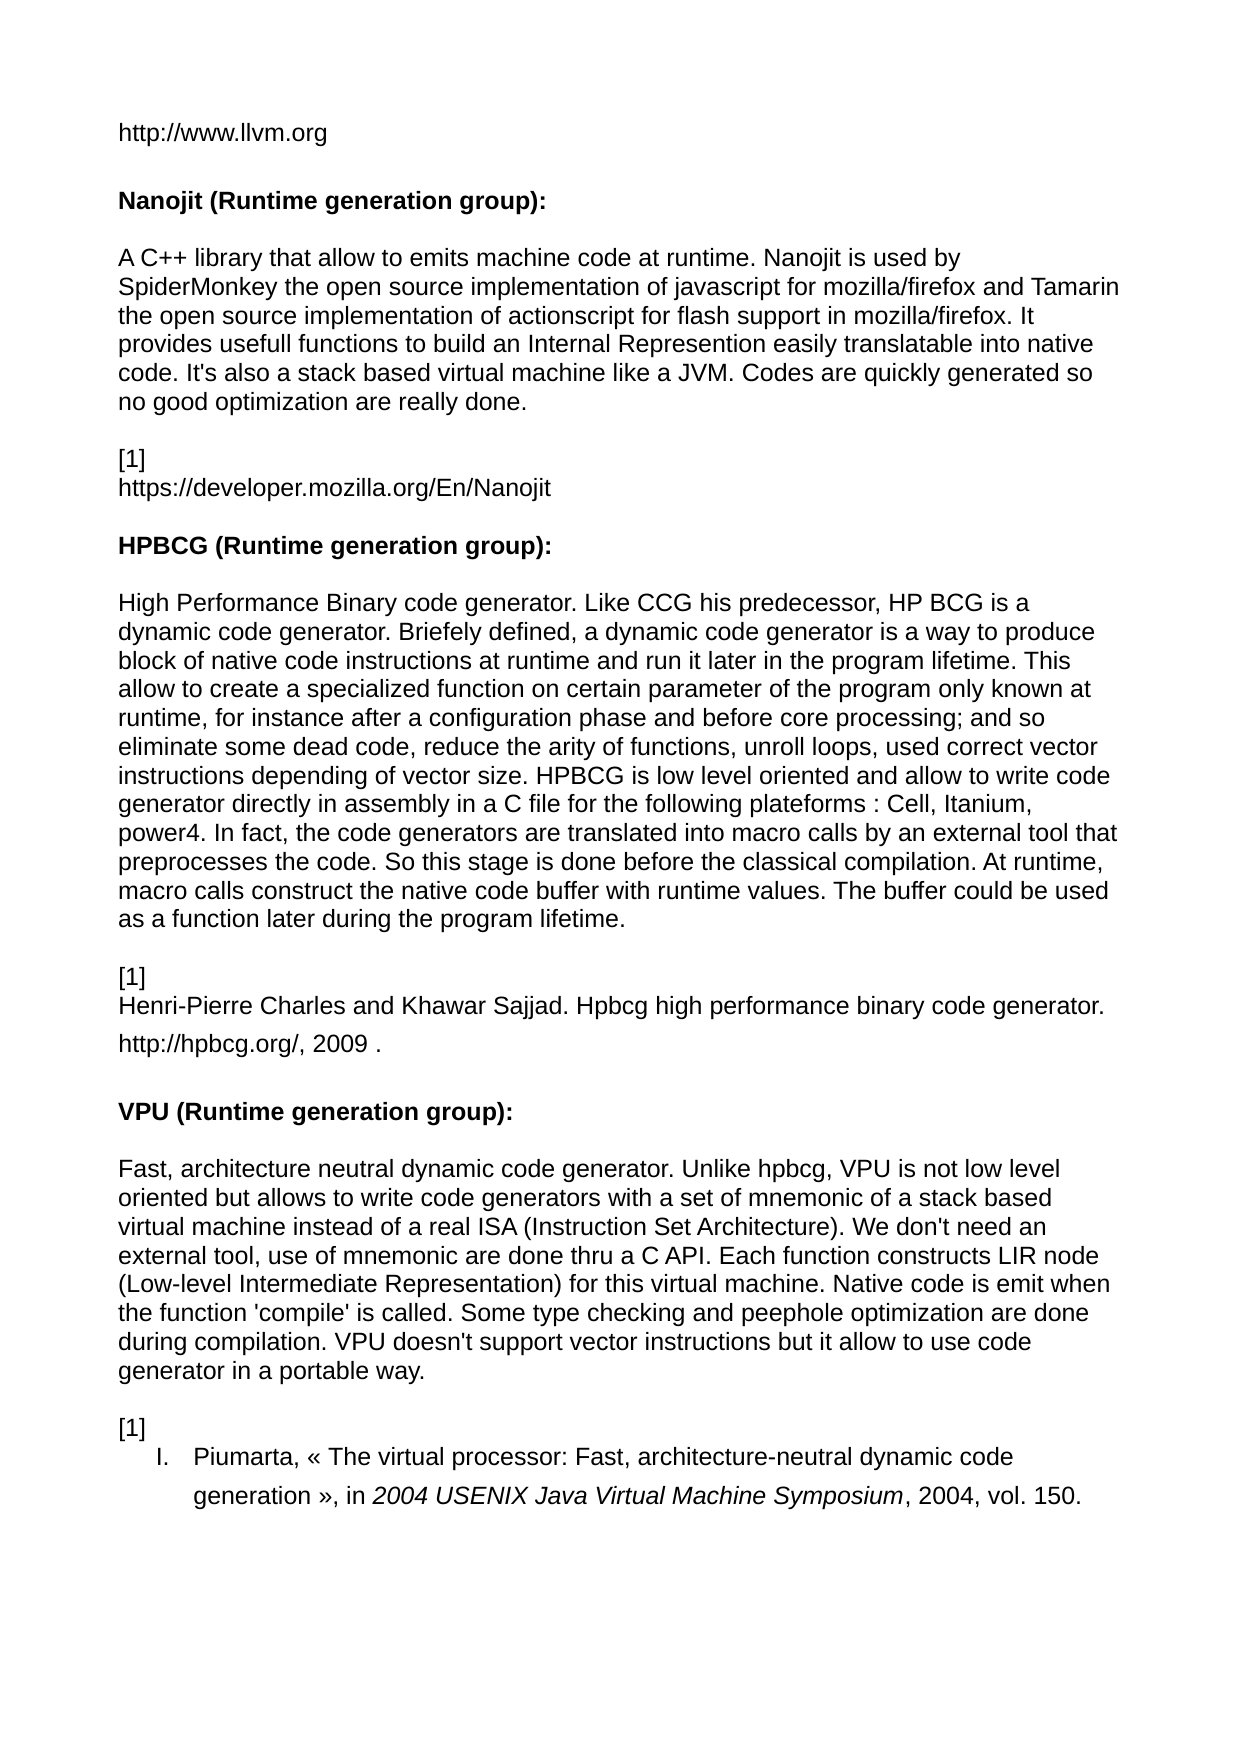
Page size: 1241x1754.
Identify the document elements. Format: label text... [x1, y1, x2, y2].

list VPU (Runtime generation group): [88, 1097, 1122, 1126]
list [1] [88, 444, 1122, 473]
list HPBCG (Runtime generation group): [88, 531, 1122, 559]
text [1] [44, 1413, 1122, 1442]
list A C++ library that allow to emits machine code at runtime. Nanojit is used by SpiderMonkey the open source implementation of javascript for mozilla/firefox and Tamarin the open source implementation of actionscript for flash support in mozilla/firefox. It provides usefull functions to build an Internal Represention easily translatable into native code. It's also a stack based virtual machine like a JVM. Codes are quickly generated so no good optimization are really done. [88, 243, 1122, 416]
list https://developer.mozilla.org/En/Nanojit [88, 473, 1122, 502]
text [1] [118, 962, 1122, 991]
list Piumarta, « The virtual processor: Fast, architecture-neutral dynamic code generation », in 2004 USENIX Java Virtual Machine Symposium, 2004, vol. 150. [156, 1442, 1122, 1509]
text Henri-Pierre Charles and Khawar Sajjad. Hpbcg high performance binary code generator. http://hpbcg.org/, 2009 . [118, 991, 1122, 1058]
list High Performance Binary code generator. Like CCG his predecessor, HP BCG is a dynamic code generator. Briefely defined, a dynamic code generator is a way to produce block of native code instructions at runtime and run it later in the program lifetime. This allow to create a specialized function on certain parameter of the program only known at runtime, for instance after a configuration phase and before core processing; and so eliminate some dead code, reduce the arity of functions, unroll loops, used correct vector instructions depending of vector size. HPBCG is low level oriented and allow to write code generator directly in assembly in a C file for the following plateforms : Cell, Itanium, power4. In fact, the code generators are translated into macro calls by an external tool that preprocesses the code. So this stage is done before the classical compilation. At runtime, macro calls construct the native code buffer with runtime values. The buffer could be used as a function later during the program lifetime. [88, 588, 1122, 933]
list Fast, architecture neutral dynamic code generator. Unlike hpbcg, VPU is not low level oriented but allows to write code generators with a set of mnemonic of a stack based virtual machine instead of a real ISA (Instruction Set Architecture). We don't need an external tool, use of mnemonic are done thru a C API. Each function constructs LIR node (Low-level Intermediate Representation) for this virtual machine. Native code is emit when the function 'compile' is called. Some type checking and peephole optimization are done during compilation. VPU doesn't support vector instructions but it allow to use code generator in a portable way. [88, 1154, 1122, 1384]
text http://www.llvm.org [118, 118, 1122, 147]
list Nanojit (Runtime generation group): [88, 186, 1122, 214]
